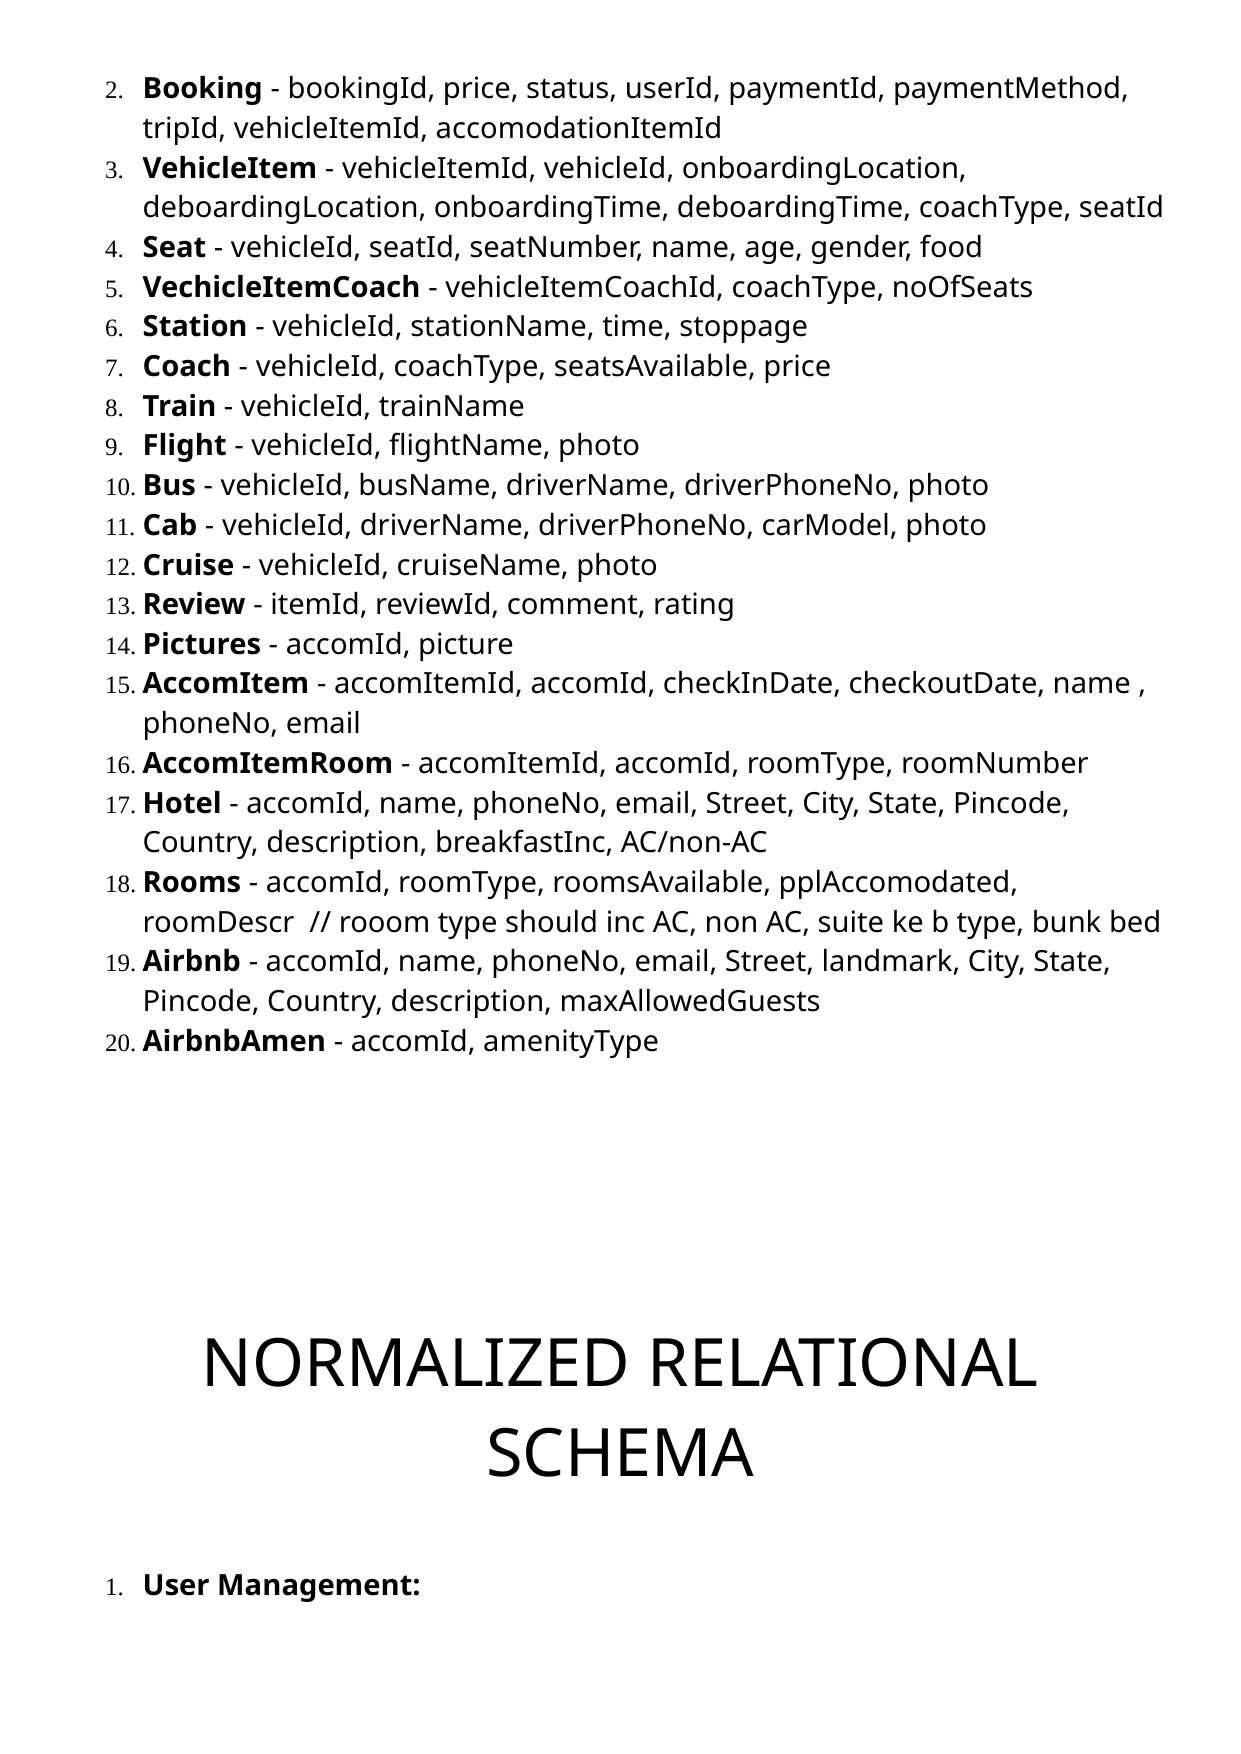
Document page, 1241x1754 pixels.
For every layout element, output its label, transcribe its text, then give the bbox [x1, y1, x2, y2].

list Hotel - accomId, name, phoneNo, email, Street, City, State, Pincode, Country, description, breakfastInc, AC/non-AC [105, 782, 1173, 861]
list VechicleItemCoach - vehicleItemCoachId, coachType, noOfSeats [105, 266, 1173, 306]
list Airbnb - accomId, name, phoneNo, email, Street, landmark, City, State, Pincode, Country, description, maxAllowedGuests [105, 941, 1173, 1020]
list VehicleItem - vehicleItemId, vehicleId, onboardingLocation, deboardingLocation, onboardingTime, deboardingTime, coachType, seatId [105, 147, 1173, 226]
list Booking - bookingId, price, status, userId, paymentId, paymentMethod, tripId, vehicleItemId, accomodationItemId [105, 67, 1173, 147]
list AccomItem - accomItemId, accomId, checkInDate, checkoutDate, name , phoneNo, email­ [105, 663, 1173, 742]
list Train - vehicleId, trainName [105, 385, 1173, 425]
list Station - vehicleId, stationName, time, stoppage [105, 306, 1173, 345]
list AirbnbAmen - accomId, amenityType [105, 1020, 1173, 1060]
list Cab - vehicleId, driverName, driverPhoneNo, carModel, photo [105, 504, 1173, 544]
list User Management: [105, 1564, 1173, 1604]
list NORMALIZED RELATIONAL SCHEMA [67, 1315, 1173, 1496]
list Cruise - vehicleId, cruiseName, photo [105, 544, 1173, 583]
list Pictures - accomId, picture [105, 623, 1173, 663]
list AccomItemRoom - accomItemId, accomId, roomType, roomNumber [105, 742, 1173, 782]
list Rooms - accomId, roomType, roomsAvailable, pplAccomodated, roomDescr // rooom type should inc AC, non AC, suite ke b type, bunk bed [105, 861, 1173, 941]
list Seat - vehicleId, seatId, seatNumber, name, age, gender, food [105, 226, 1173, 266]
list Coach - vehicleId, coachType, seatsAvailable, price [105, 345, 1173, 385]
list Review - itemId, reviewId, comment, rating [105, 583, 1173, 623]
list Flight - vehicleId, flightName, photo [105, 425, 1173, 464]
list Bus - vehicleId, busName, driverName, driverPhoneNo, photo [105, 464, 1173, 504]
